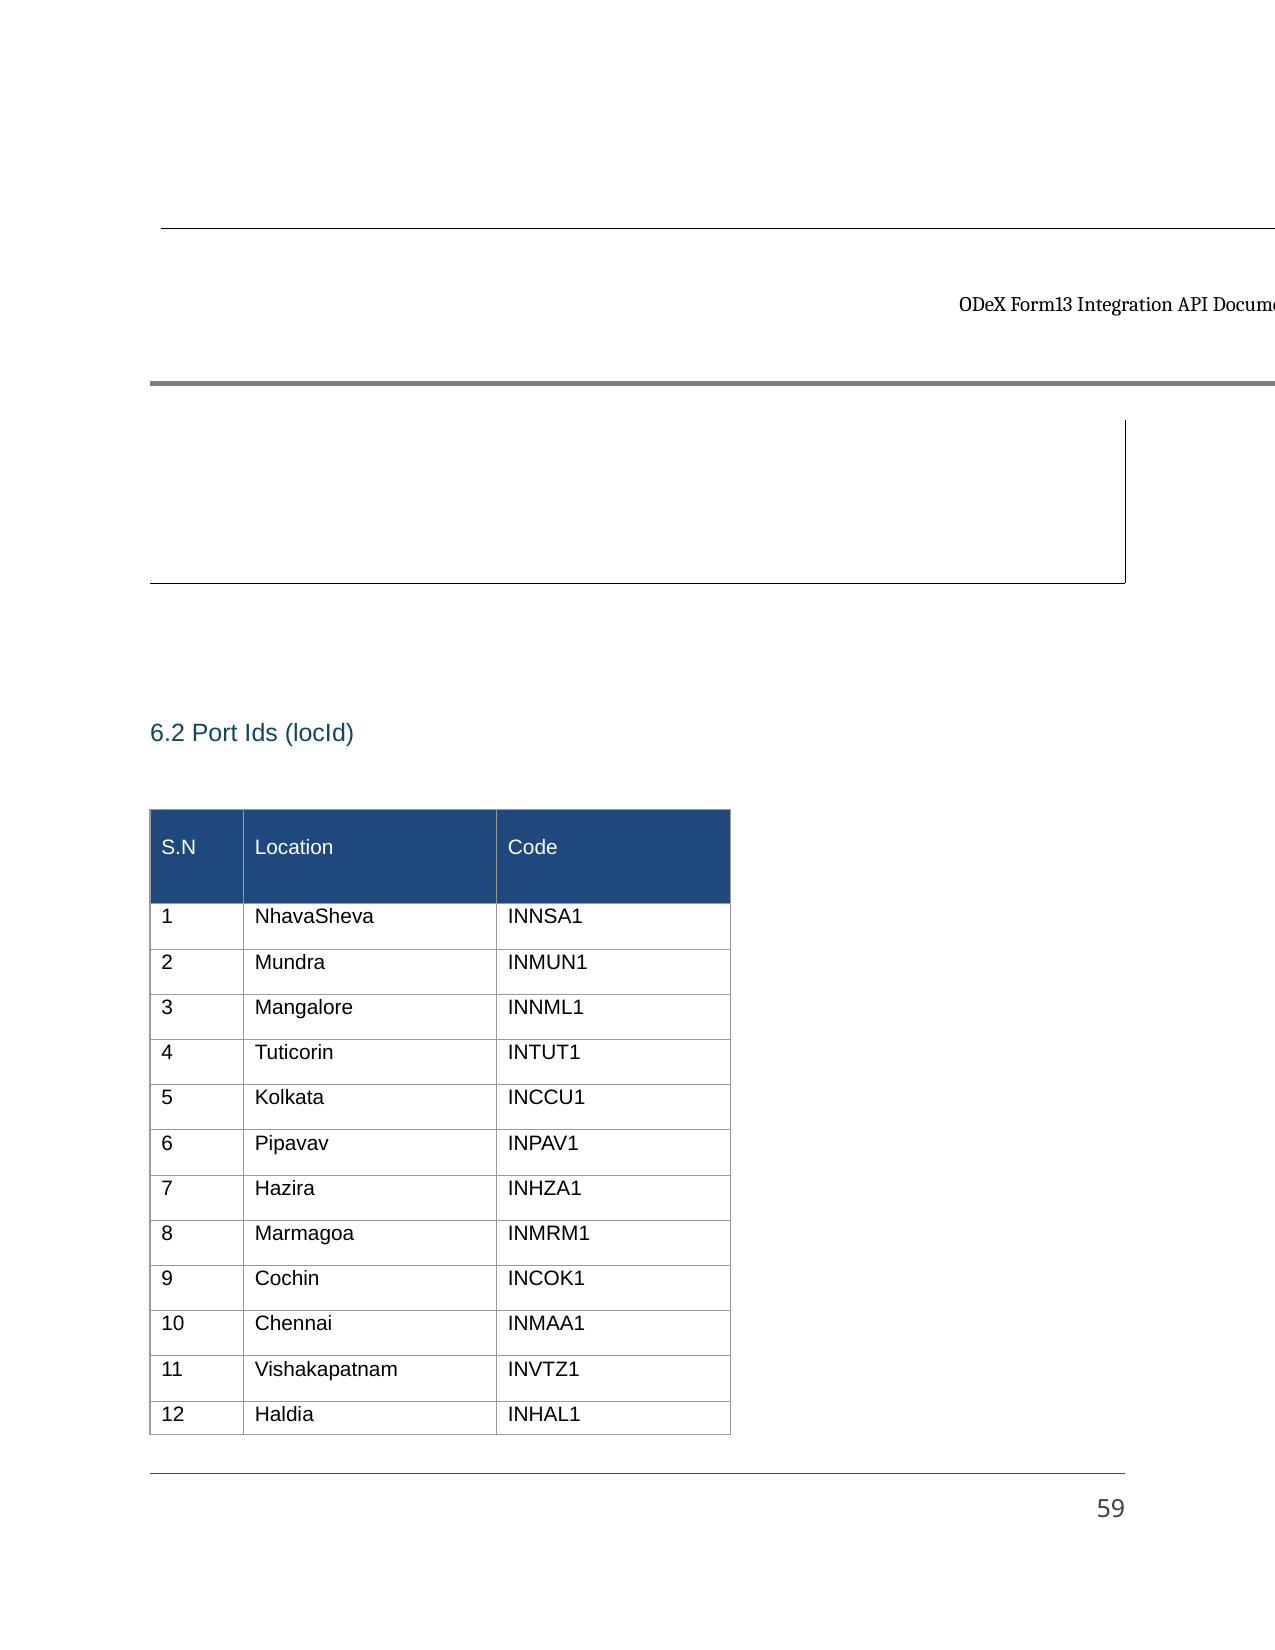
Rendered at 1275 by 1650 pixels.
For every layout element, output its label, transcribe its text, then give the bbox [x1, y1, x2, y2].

table_cell Mangalore [244, 995, 496, 1039]
table_cell INCCU1 [497, 1085, 730, 1129]
table_cell INCOK1 [497, 1266, 730, 1310]
table_cell 8 [151, 1221, 243, 1265]
table_cell INTUT1 [497, 1040, 730, 1084]
table_cell INHAL1 [497, 1402, 730, 1434]
table_cell 1 [151, 904, 243, 948]
table_cell INNML1 [497, 995, 730, 1039]
table_cell 11 [151, 1356, 243, 1401]
table_cell Vishakapatnam [244, 1356, 496, 1401]
table_cell Hazira [244, 1176, 496, 1220]
table_cell Kolkata [244, 1085, 496, 1129]
table_cell 7 [151, 1176, 243, 1220]
table_cell INMAA1 [497, 1311, 730, 1355]
table_cell INMUN1 [497, 950, 730, 994]
table_header Location [244, 810, 496, 903]
table_cell INMRM1 [497, 1221, 730, 1265]
table_cell 2 [151, 950, 243, 994]
table_cell 3 [151, 995, 243, 1039]
table_cell 4 [151, 1040, 243, 1084]
table_header Code [497, 810, 730, 903]
table_cell Chennai [244, 1311, 496, 1355]
table_cell 10 [151, 1311, 243, 1355]
table_cell Pipavav [244, 1130, 496, 1174]
table_cell NhavaSheva [244, 904, 496, 948]
table_cell Haldia [244, 1402, 496, 1434]
table_cell INVTZ1 [497, 1356, 730, 1401]
table_cell 12 [151, 1402, 243, 1434]
table_cell Tuticorin [244, 1040, 496, 1084]
table_cell Cochin [244, 1266, 496, 1310]
table_cell 6 [151, 1130, 243, 1174]
table_cell Mundra [244, 950, 496, 994]
table_cell INNSA1 [497, 904, 730, 948]
table_cell 5 [151, 1085, 243, 1129]
subtitle 6.2 Port Ids (locId) [150, 718, 1125, 746]
table_cell Marmagoa [244, 1221, 496, 1265]
table_cell INPAV1 [497, 1130, 730, 1174]
table_cell INHZA1 [497, 1176, 730, 1220]
table_cell 9 [151, 1266, 243, 1310]
table_header S.N [151, 810, 243, 903]
